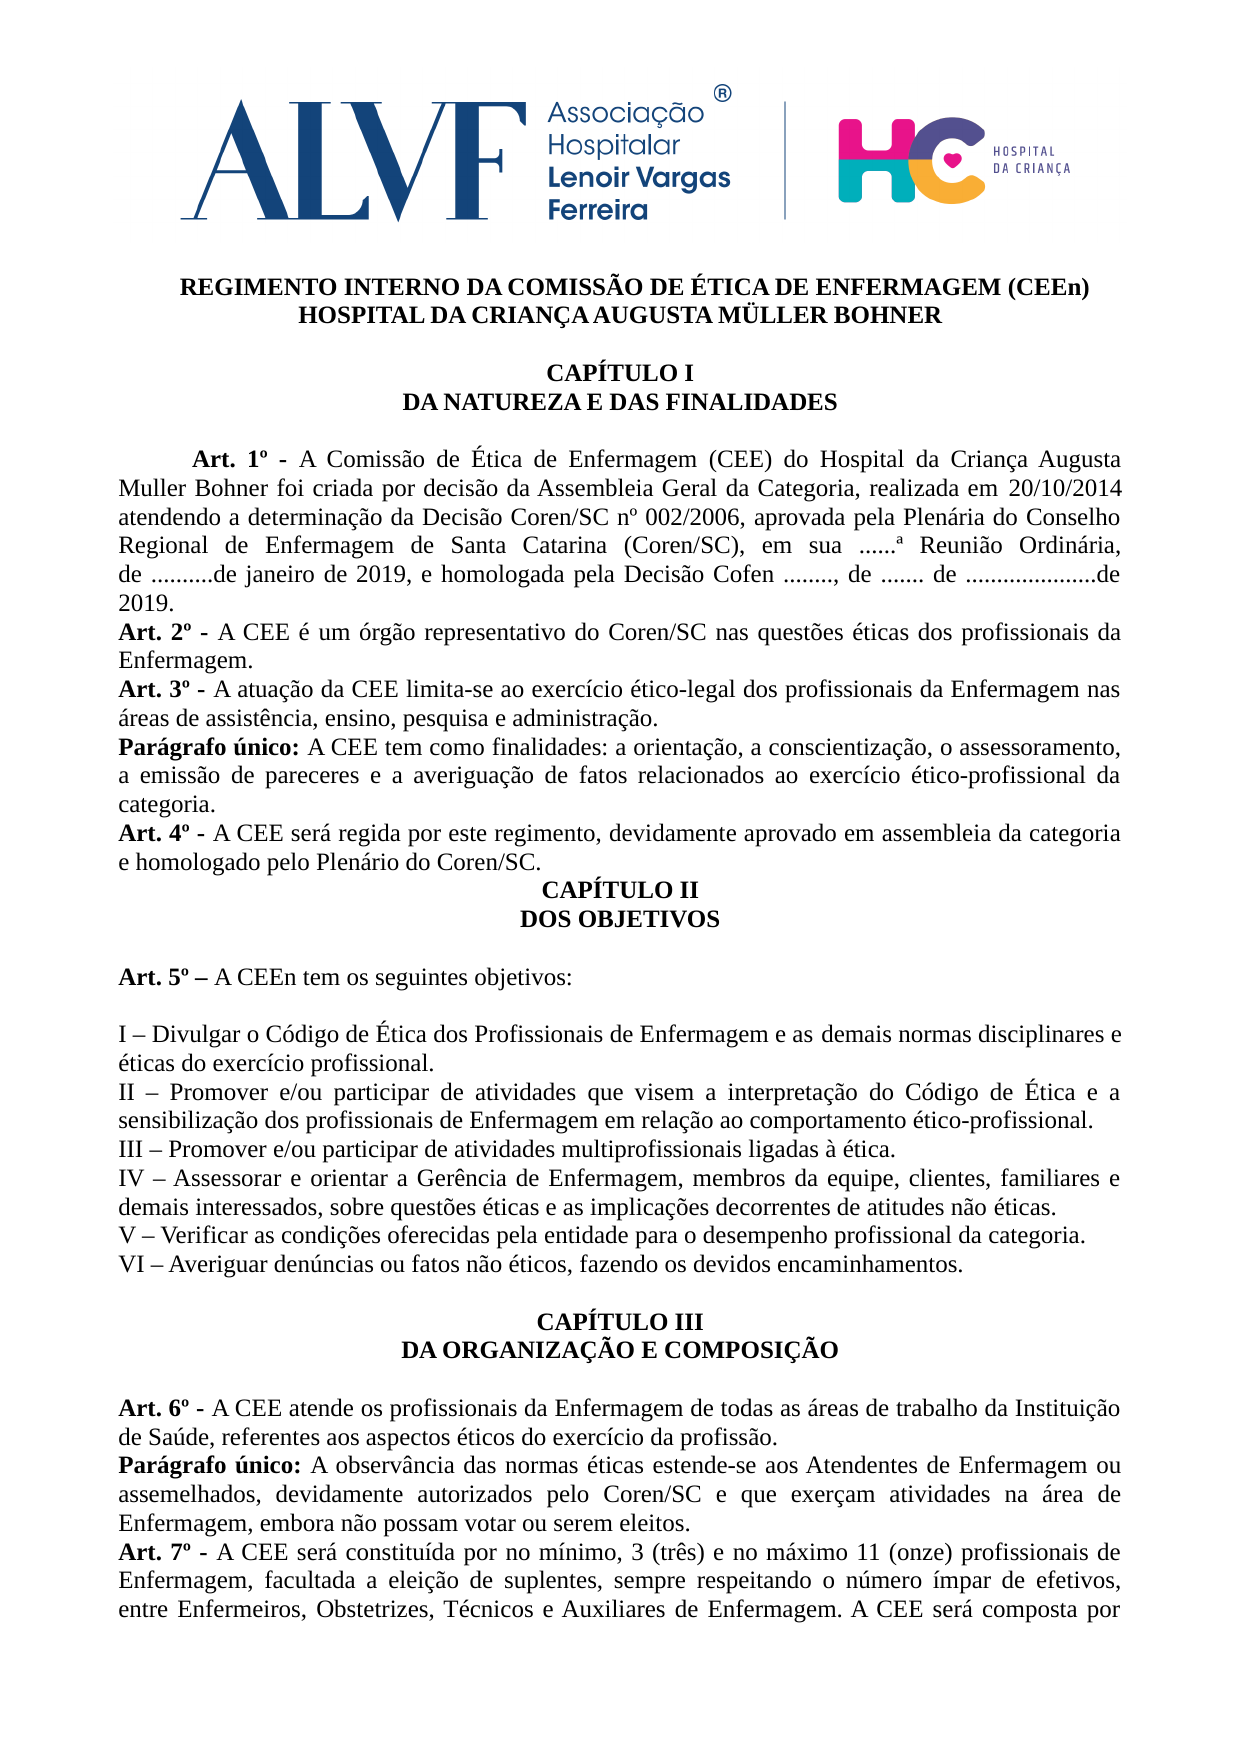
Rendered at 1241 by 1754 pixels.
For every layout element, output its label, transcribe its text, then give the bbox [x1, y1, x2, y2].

text Art. 7º - A CEE será constituída por no mínimo, 3 (três) e no máximo 11 (onze) profissionais de Enfermagem, facultada a eleição de suplentes, sempre respeitando o número ímpar de efetivos, entre Enfermeiros, Obstetrizes, Técnicos e Auxiliares de Enfermagem. A CEE será composta por [118, 1537, 1122, 1623]
text DA ORGANIZAÇÃO E COMPOSIÇÃO [118, 1335, 1122, 1364]
text Art. 4º - A CEE será regida por este regimento, devidamente aprovado em assembleia da categoria e homologado pelo Plenário do Coren/SC. [118, 818, 1122, 875]
text HOSPITAL DA CRIANÇA AUGUSTA MÜLLER BOHNER [118, 300, 1122, 329]
text CAPÍTULO II [118, 875, 1122, 904]
text Art. 3º - A atuação da CEE limita-se ao exercício ético-legal dos profissionais da Enfermagem nas áreas de assistência, ensino, pesquisa e administração. [118, 674, 1122, 732]
text Parágrafo único: A observância das normas éticas estende-se aos Atendentes de Enfermagem ou assemelhados, devidamente autorizados pelo Coren/SC e que exerçam atividades na área de Enfermagem, embora não possam votar ou serem eleitos. [118, 1450, 1122, 1537]
text Art. 5º – A CEEn tem os seguintes objetivos: [118, 962, 1122, 990]
text VI – Averiguar denúncias ou fatos não éticos, fazendo os devidos encaminhamentos. [118, 1249, 1122, 1278]
text Art. 2º - A CEE é um órgão representativo do Coren/SC nas questões éticas dos profissionais da Enfermagem. [118, 617, 1122, 674]
text CAPÍTULO III [118, 1307, 1122, 1335]
text I – Divulgar o Código de Ética dos Profissionais de Enfermagem e as demais normas disciplinares e éticas do exercício profissional. [118, 1019, 1122, 1077]
text IV – Assessorar e orientar a Gerência de Enfermagem, membros da equipe, clientes, familiares e demais interessados, sobre questões éticas e as implicações decorrentes de atitudes não éticas. [118, 1163, 1122, 1220]
text Art. 1º - A Comissão de Ética de Enfermagem (CEE) do Hospital da Criança Augusta Muller Bohner foi criada por decisão da Assembleia Geral da Categoria, realizada em 20/10/2014 atendendo a determinação da Decisão Coren/SC nº 002/2006, aprovada pela Plenária do Conselho Regional de Enfermagem de Santa Catarina (Coren/SC), em sua ......ª Reunião Ordinária, de ..........de janeiro de 2019, e homologada pela Decisão Cofen ........, de ....... de .....................de 2019. [118, 444, 1122, 617]
text REGIMENTO INTERNO DA COMISSÃO DE ÉTICA DE ENFERMAGEM (CEEn) [89, 272, 1181, 300]
text Parágrafo único: A CEE tem como finalidades: a orientação, a conscientização, o assessoramento, a emissão de pareceres e a averiguação de fatos relacionados ao exercício ético-profissional da categoria. [118, 732, 1122, 818]
text DA NATUREZA E DAS FINALIDADES [118, 387, 1122, 415]
text Art. 6º - A CEE atende os profissionais da Enfermagem de todas as áreas de trabalho da Instituição de Saúde, referentes aos aspectos éticos do exercício da profissão. [118, 1393, 1122, 1450]
text CAPÍTULO I [118, 358, 1122, 387]
text III – Promover e/ou participar de atividades multiprofissionais ligadas à ética. [118, 1134, 1122, 1163]
picture [113, 67, 1128, 243]
text DOS OBJETIVOS [118, 904, 1122, 933]
text V – Verificar as condições oferecidas pela entidade para o desempenho profissional da categoria. [118, 1220, 1122, 1249]
text II – Promover e/ou participar de atividades que visem a interpretação do Código de Ética e a sensibilização dos profissionais de Enfermagem em relação ao comportamento ético-profissional. [118, 1077, 1122, 1134]
